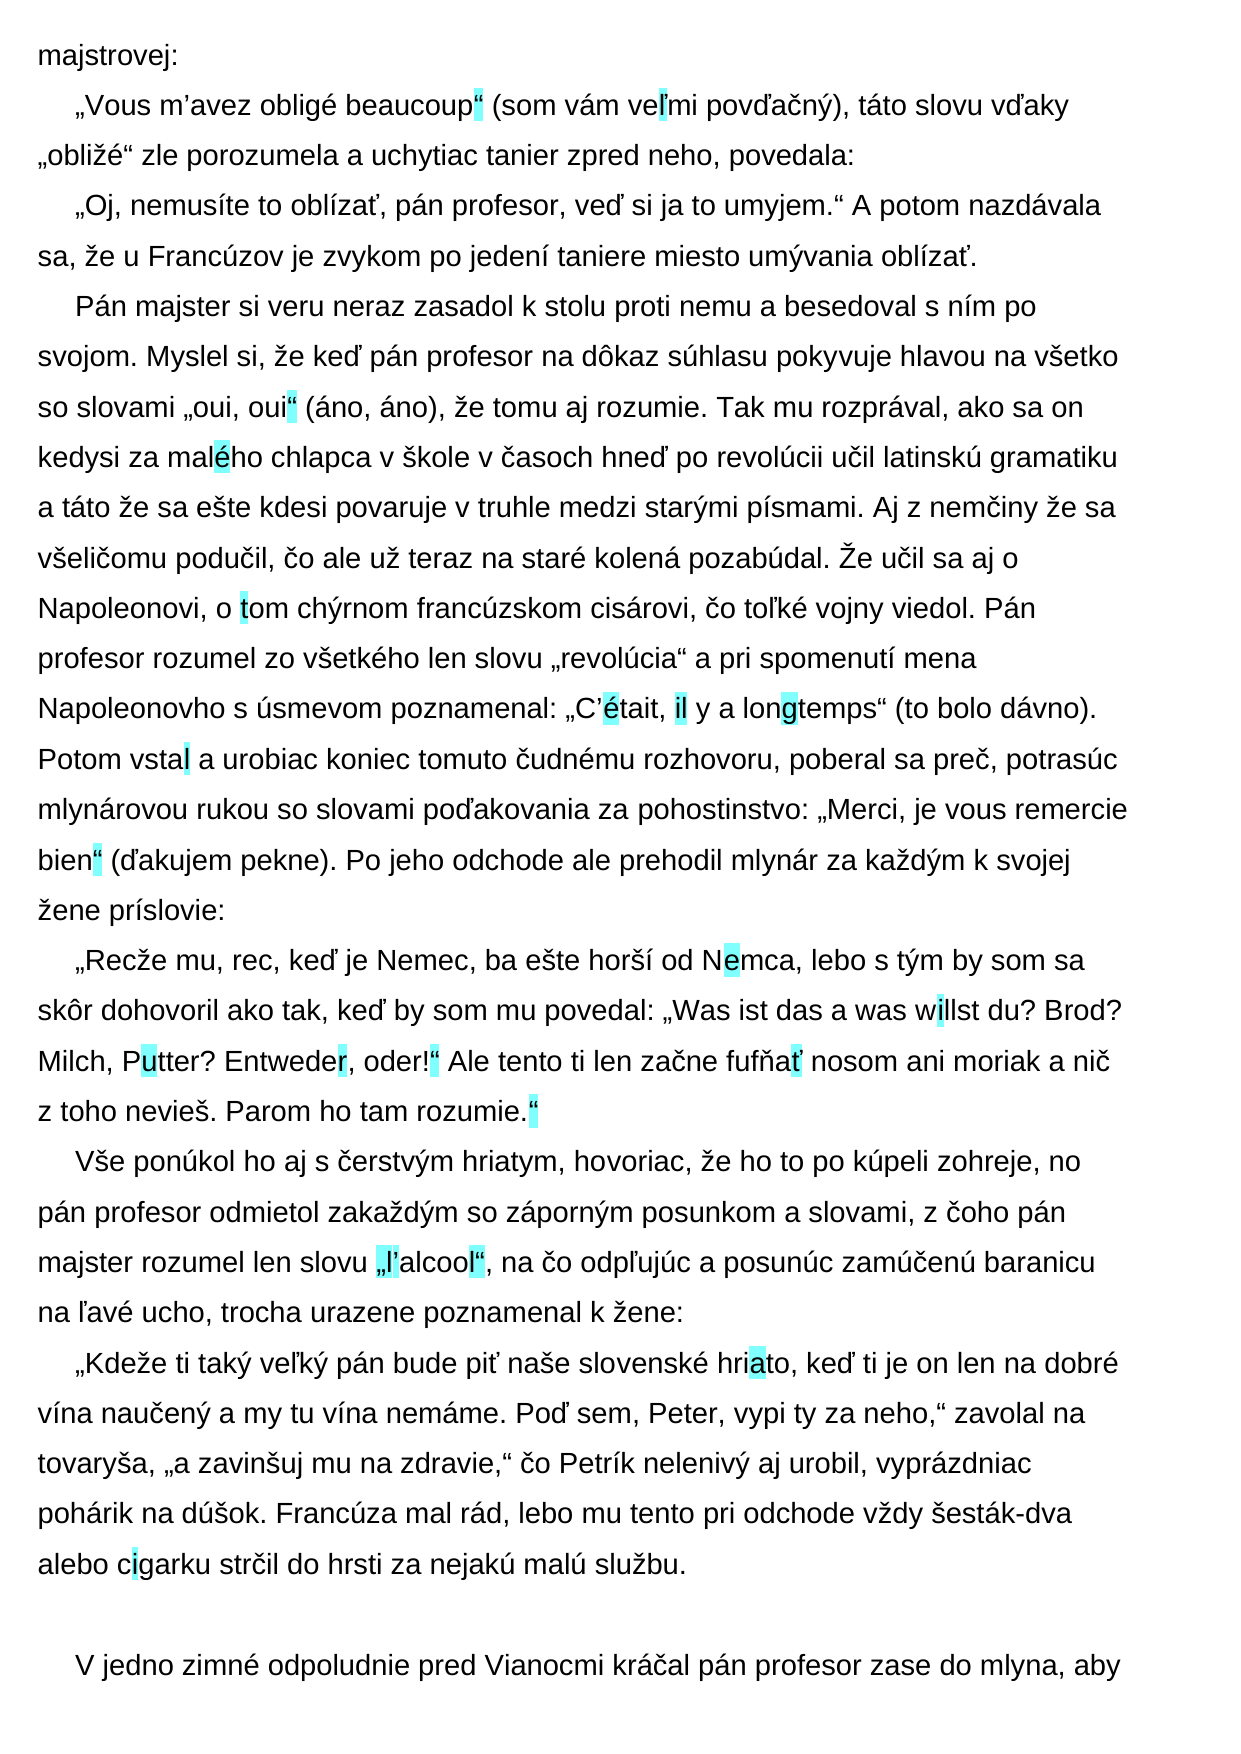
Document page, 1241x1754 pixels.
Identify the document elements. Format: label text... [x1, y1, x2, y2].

text „Oj, nemusíte to oblízať, pán profesor, veď si ja to umyjem.“ A potom nazdávala sa, že u Francúzov je zvykom po jedení taniere miesto umývania oblízať. [37, 188, 1130, 272]
text V jedno zimné odpoludnie pred Vianocmi kráčal pán profesor zase do mlyna, aby [37, 1648, 1130, 1682]
text „Recže mu, rec, keď je Nemec, ba ešte horší od Nemca, lebo s tým by som sa skôr dohovoril ako tak, keď by som mu povedal: „Was ist das a was willst du? Brod? Milch, Putter? Entweder, oder!“ Ale tento ti len začne fufňať nosom ani moriak a nič z toho nevieš. Parom ho tam rozumie.“ [37, 943, 1130, 1128]
text Pán majster si veru neraz zasadol k stolu proti nemu a besedoval s ním po svojom. Myslel si, že keď pán profesor na dôkaz súhlasu poky­vuje hlavou na všetko so slovami „oui, oui“ (áno, áno), že tomu aj rozumie. Tak mu rozprával, ako sa on kedysi za malého chlapca v škole v časoch hneď po revolúcii učil latinskú gramatiku a táto že sa ešte kdesi povaruje v truhle medzi starými písmami. Aj z nemčiny že sa všeličomu podučil, čo ale už teraz na staré kolená pozabúdal. Že učil sa aj o Napoleonovi, o tom chýrnom fran­cúzskom cisárovi, čo toľké vojny viedol. Pán profesor rozumel zo všetkého len slovu „revolúcia“ a pri spomenutí mena Napoleonovho s úsmevom poznamenal: „C’était, il y a longtemps“ (to bolo dávno). Potom vstal a urobiac koniec tomuto čudnému rozhovoru, poberal sa preč, potrasúc mlynárovou rukou so slovami poďakovania za pohostinstvo: „Merci, je vous remercie bien“ (ďa­kujem pekne). Po jeho odchode ale prehodil mlynár za každým k svojej žene príslovie: [37, 289, 1130, 926]
text „Vous m’avez obligé beaucoup“ (som vám veľmi povďačný), táto slovu vďaky „obližé“ zle porozumela a uchytiac tanier zpred neho, povedala: [37, 88, 1130, 172]
text majstrovej: [37, 37, 1130, 71]
text Vše ponúkol ho aj s čerstvým hriatym, ho­voriac, že ho to po kúpeli zohreje, no pán pro­fesor odmietol zakaždým so záporným posunkom a slovami, z čoho pán majster rozumel len slovu „l’alcool“, na čo odpľujúc a posunúc zamúčenú baranicu na ľavé ucho, trocha urazene poznamenal k žene: [37, 1144, 1130, 1329]
text „Kdeže ti taký veľký pán bude piť naše slo­venské hriato, keď ti je on len na dobré vína naučený a my tu vína nemáme. Poď sem, Peter, vypi ty za neho,“ zavolal na tovaryša, „a zavinšuj mu na zdravie,“ čo Petrík nelenivý aj urobil, vyprázdniac pohárik na dúšok. Francúza mal rád, lebo mu tento pri odchode vždy šesták-dva alebo cigarku strčil do hrsti za nejakú malú službu. [37, 1346, 1130, 1580]
